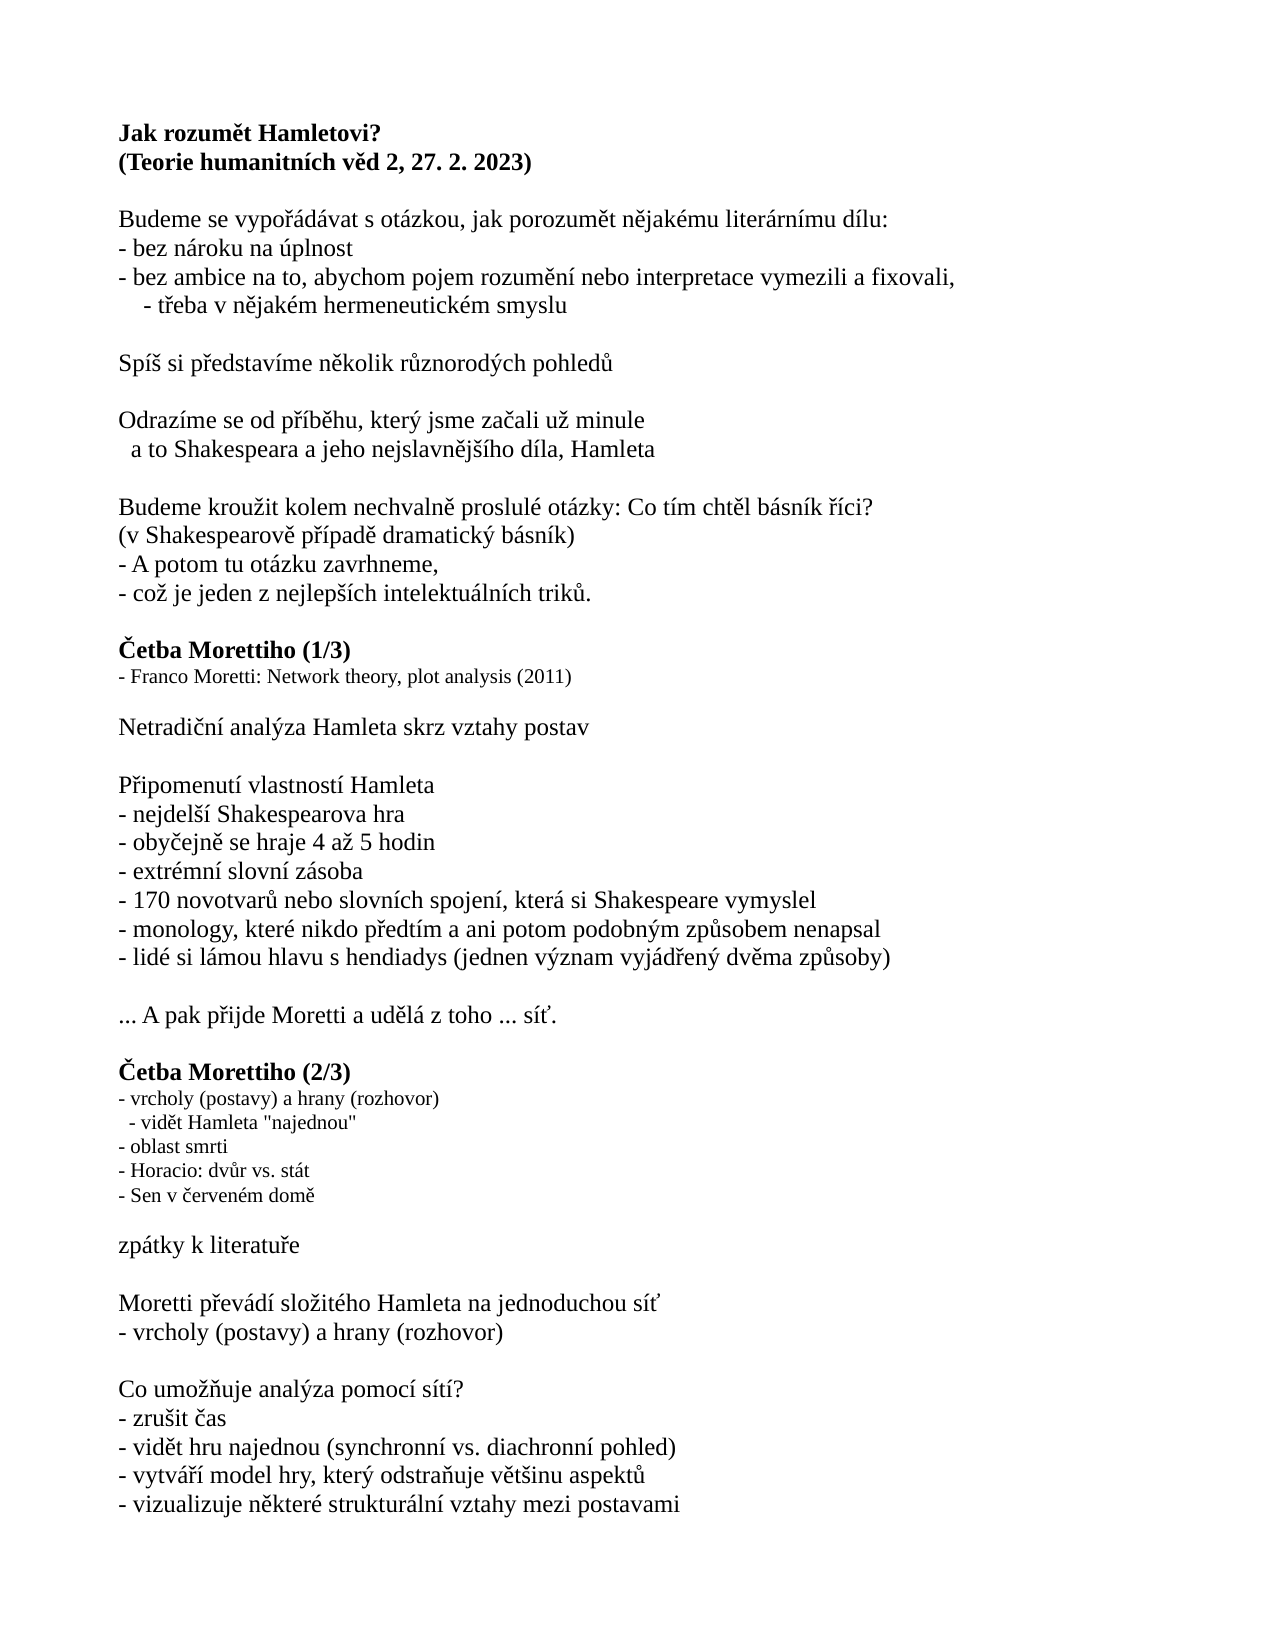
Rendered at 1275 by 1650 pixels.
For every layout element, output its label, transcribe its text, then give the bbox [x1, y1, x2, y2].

text - vrcholy (postavy) a hrany (rozhovor) [118, 1086, 1157, 1110]
text - třeba v nějakém hermeneutickém smyslu [118, 291, 1157, 319]
text a to Shakespeara a jeho nejslavnějšího díla, Hamleta [118, 434, 1157, 463]
text Co umožňuje analýza pomocí sítí? [118, 1374, 1157, 1403]
text ... A pak přijde Moretti a udělá z toho ... síť. [118, 1000, 1157, 1029]
text Četba Morettiho (1/3) [118, 636, 1157, 664]
text Spíš si představíme několik různorodých pohledů [118, 348, 1157, 377]
text Jak rozumět Hamletovi? [118, 118, 1157, 147]
text - vizualizuje některé strukturální vztahy mezi postavami [118, 1489, 1157, 1518]
text - vidět Hamleta "najednou" [118, 1110, 1157, 1134]
text - obyčejně se hraje 4 až 5 hodin [118, 827, 1157, 856]
text Budeme se vypořádávat s otázkou, jak porozumět nějakému literárnímu dílu: [118, 204, 1157, 233]
text - Franco Moretti: Network theory, plot analysis (2011) [118, 664, 1157, 688]
text Moretti převádí složitého Hamleta na jednoduchou síť [118, 1288, 1157, 1317]
text - oblast smrti [118, 1134, 1157, 1158]
text (v Shakespearově případě dramatický básník) [118, 521, 1157, 549]
text - Sen v červeném domě [118, 1182, 1157, 1207]
text - lidé si lámou hlavu s hendiadys (jednen význam vyjádřený dvěma způsoby) [118, 942, 1157, 971]
text - vrcholy (postavy) a hrany (rozhovor) [118, 1317, 1157, 1346]
text - vytváří model hry, který odstraňuje většinu aspektů [118, 1461, 1157, 1489]
text - nejdelší Shakespearova hra [118, 799, 1157, 827]
text Odrazíme se od příběhu, který jsme začali už minule [118, 406, 1157, 434]
text Připomenutí vlastností Hamleta [118, 770, 1157, 799]
text (Teorie humanitních věd 2, 27. 2. 2023) [118, 147, 1157, 176]
text - Horacio: dvůr vs. stát [118, 1158, 1157, 1182]
text - bez ambice na to, abychom pojem rozumění nebo interpretace vymezili a fixovali, [118, 262, 1157, 291]
text zpátky k literatuře [118, 1231, 1157, 1259]
text - zrušit čas [118, 1403, 1157, 1432]
text - monology, které nikdo předtím a ani potom podobným způsobem nenapsal [118, 914, 1157, 942]
text - bez nároku na úplnost [118, 233, 1157, 262]
text Budeme kroužit kolem nechvalně proslulé otázky: Co tím chtěl básník říci? [118, 492, 1157, 521]
text - 170 novotvarů nebo slovních spojení, která si Shakespeare vymyslel [118, 885, 1157, 914]
text - což je jeden z nejlepších intelektuálních triků. [118, 578, 1157, 607]
text Četba Morettiho (2/3) [118, 1057, 1157, 1086]
text Netradiční analýza Hamleta skrz vztahy postav [118, 712, 1157, 741]
text - A potom tu otázku zavrhneme, [118, 549, 1157, 578]
text - extrémní slovní zásoba [118, 856, 1157, 885]
text - vidět hru najednou (synchronní vs. diachronní pohled) [118, 1432, 1157, 1461]
